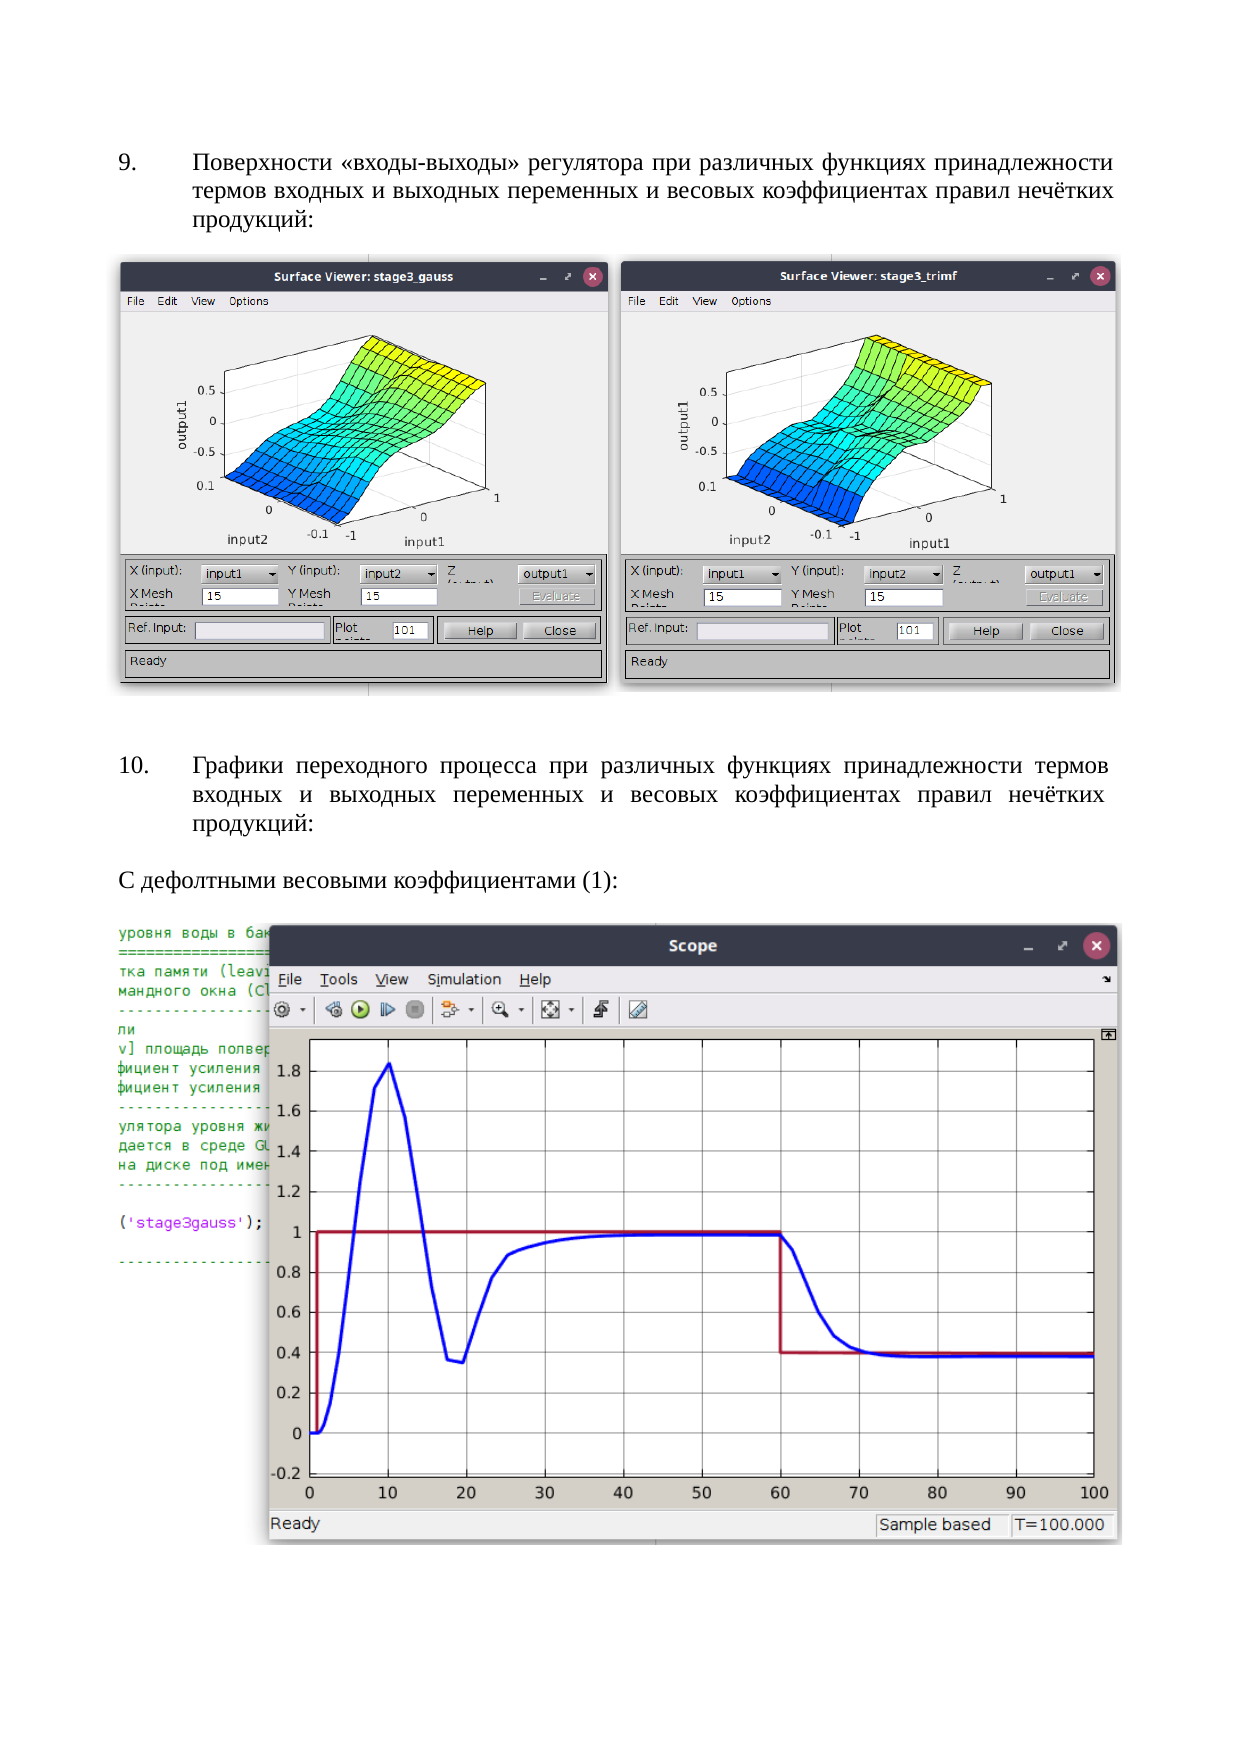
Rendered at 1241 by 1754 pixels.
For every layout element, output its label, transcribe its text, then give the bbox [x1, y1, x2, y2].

picture [118, 923, 1123, 1545]
picture [106, 254, 1121, 696]
text 10. Графики переходного процесса при различных функциях принадлежности термов входных и выходных переменных и весовых коэффициентах правил нечётких продукций: [118, 751, 1122, 837]
text С дефолтными весовыми коэффициентами (1): [118, 866, 1122, 894]
text 9. Поверхности «входы-выходы» регулятора при различных функциях принадлежности термов входных и выходных переменных и весовых коэффициентах правил нечётких продукций: [118, 147, 1122, 233]
